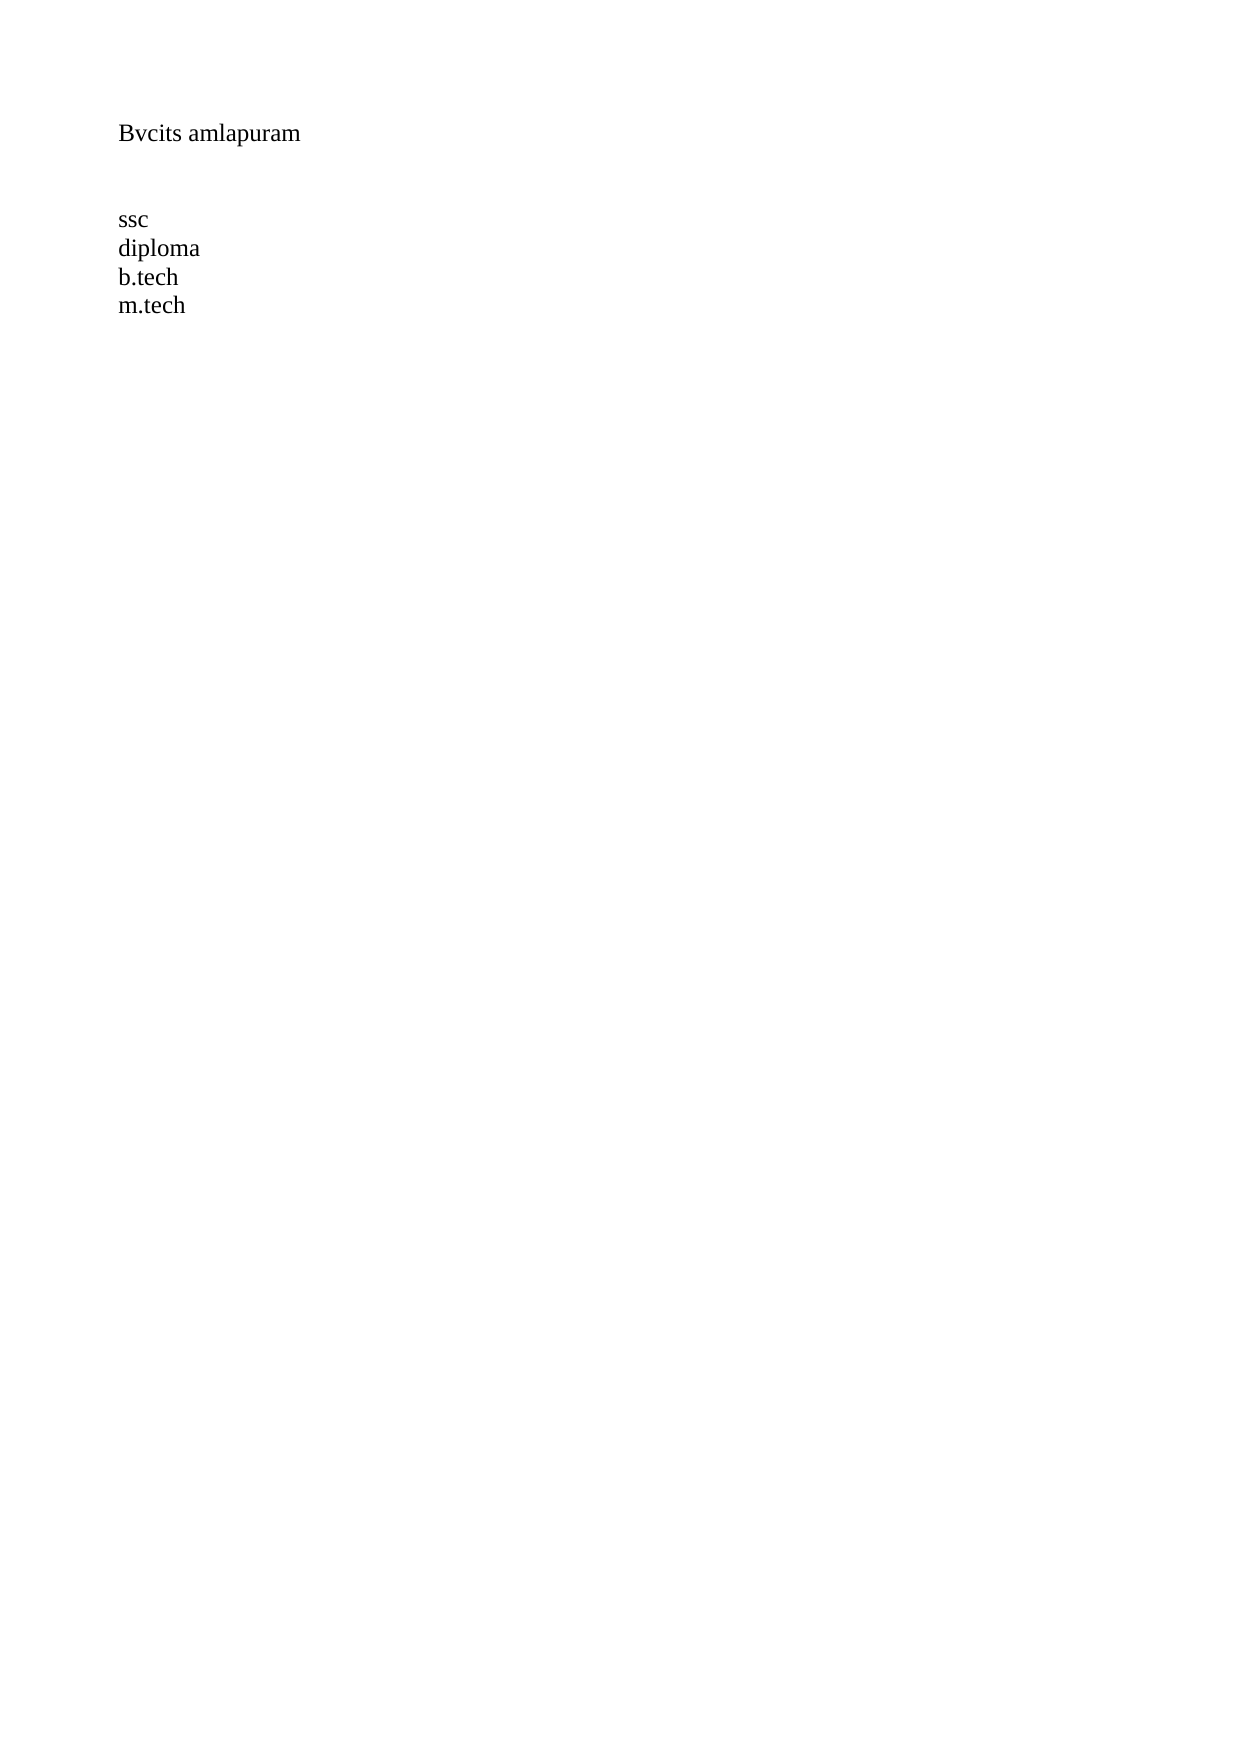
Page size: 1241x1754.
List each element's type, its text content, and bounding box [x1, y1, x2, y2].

text m.tech [118, 291, 1122, 319]
text b.tech [118, 262, 1122, 291]
text Bvcits amlapuram [118, 118, 1122, 147]
text ssc [118, 204, 1122, 233]
text diploma [118, 233, 1122, 262]
